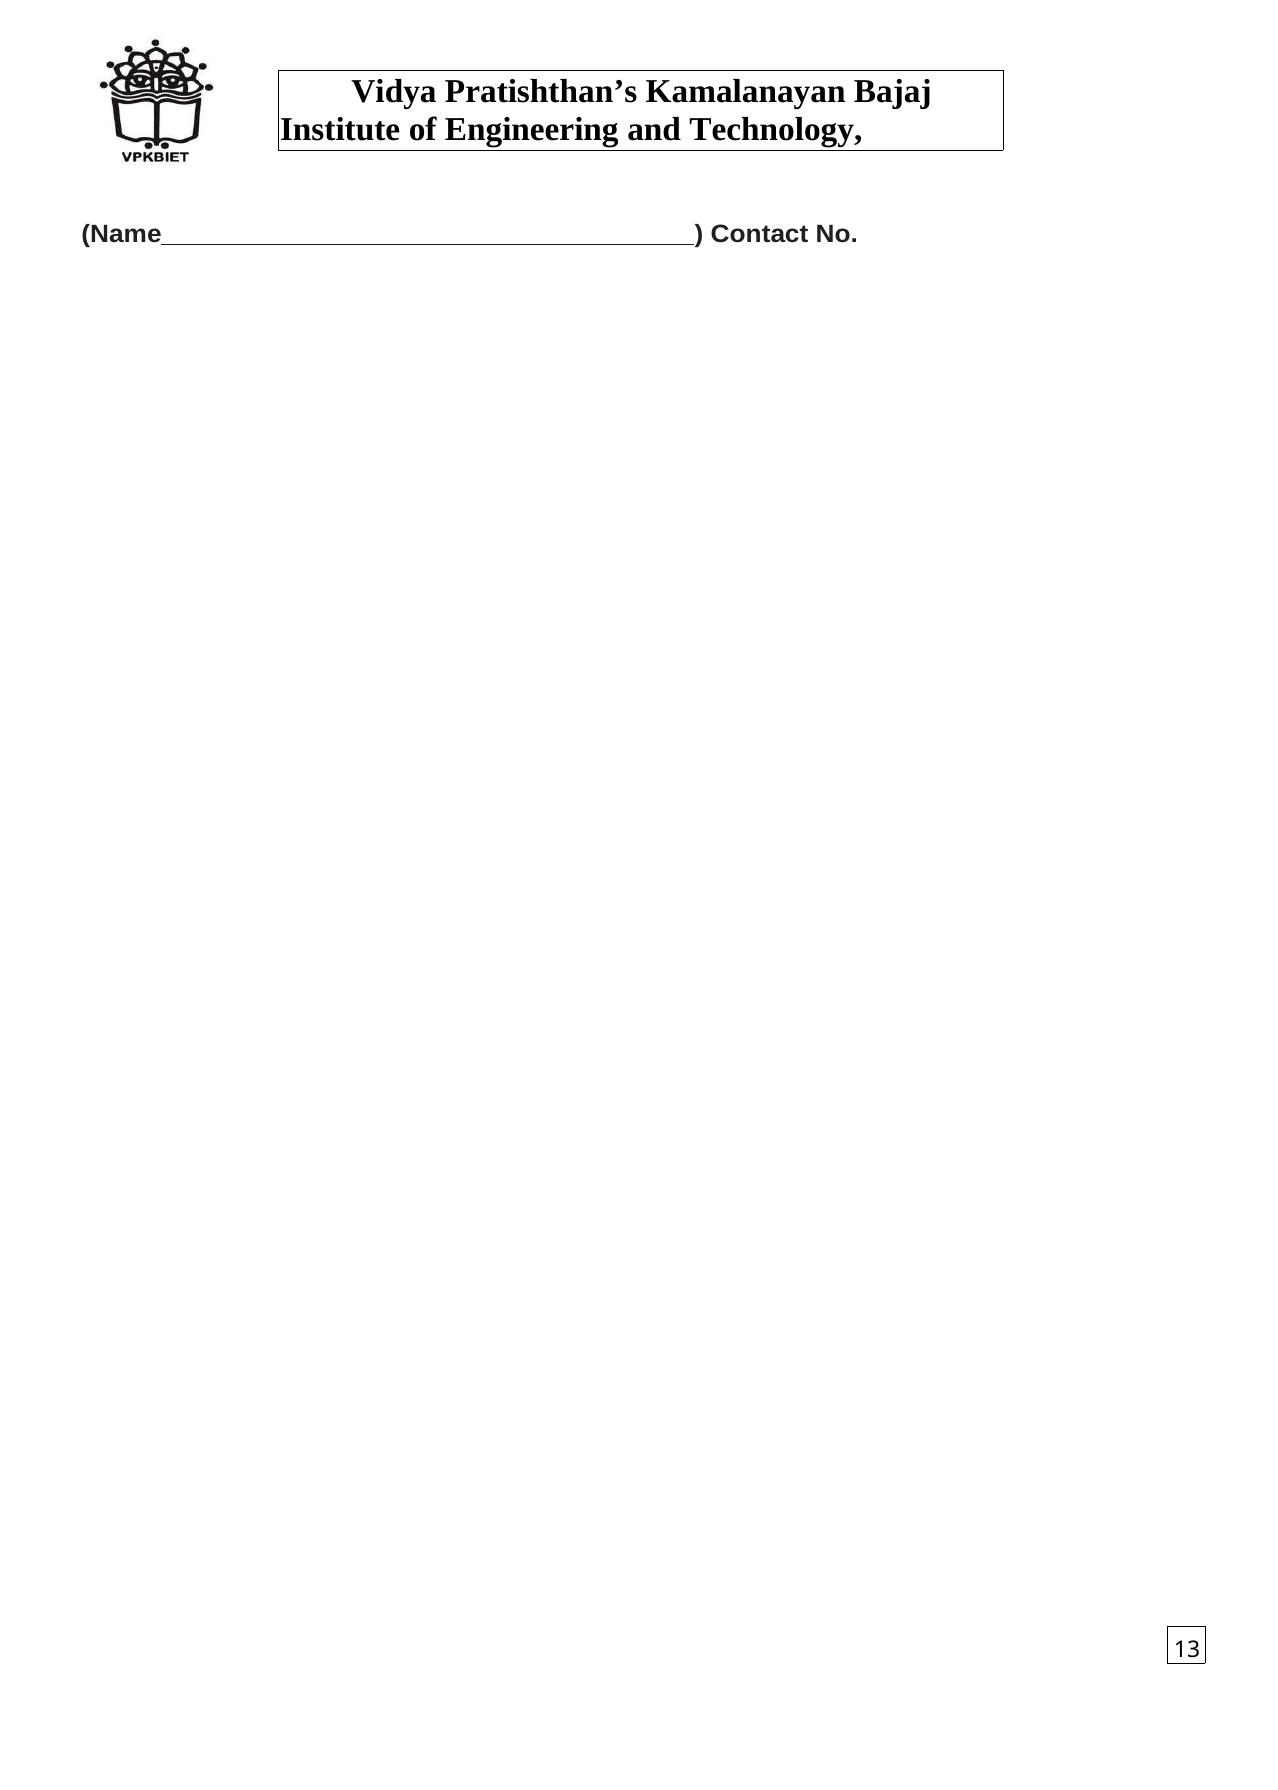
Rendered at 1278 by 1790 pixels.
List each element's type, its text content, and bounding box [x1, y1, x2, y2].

text (Name ) Contact No. [81, 219, 1212, 248]
